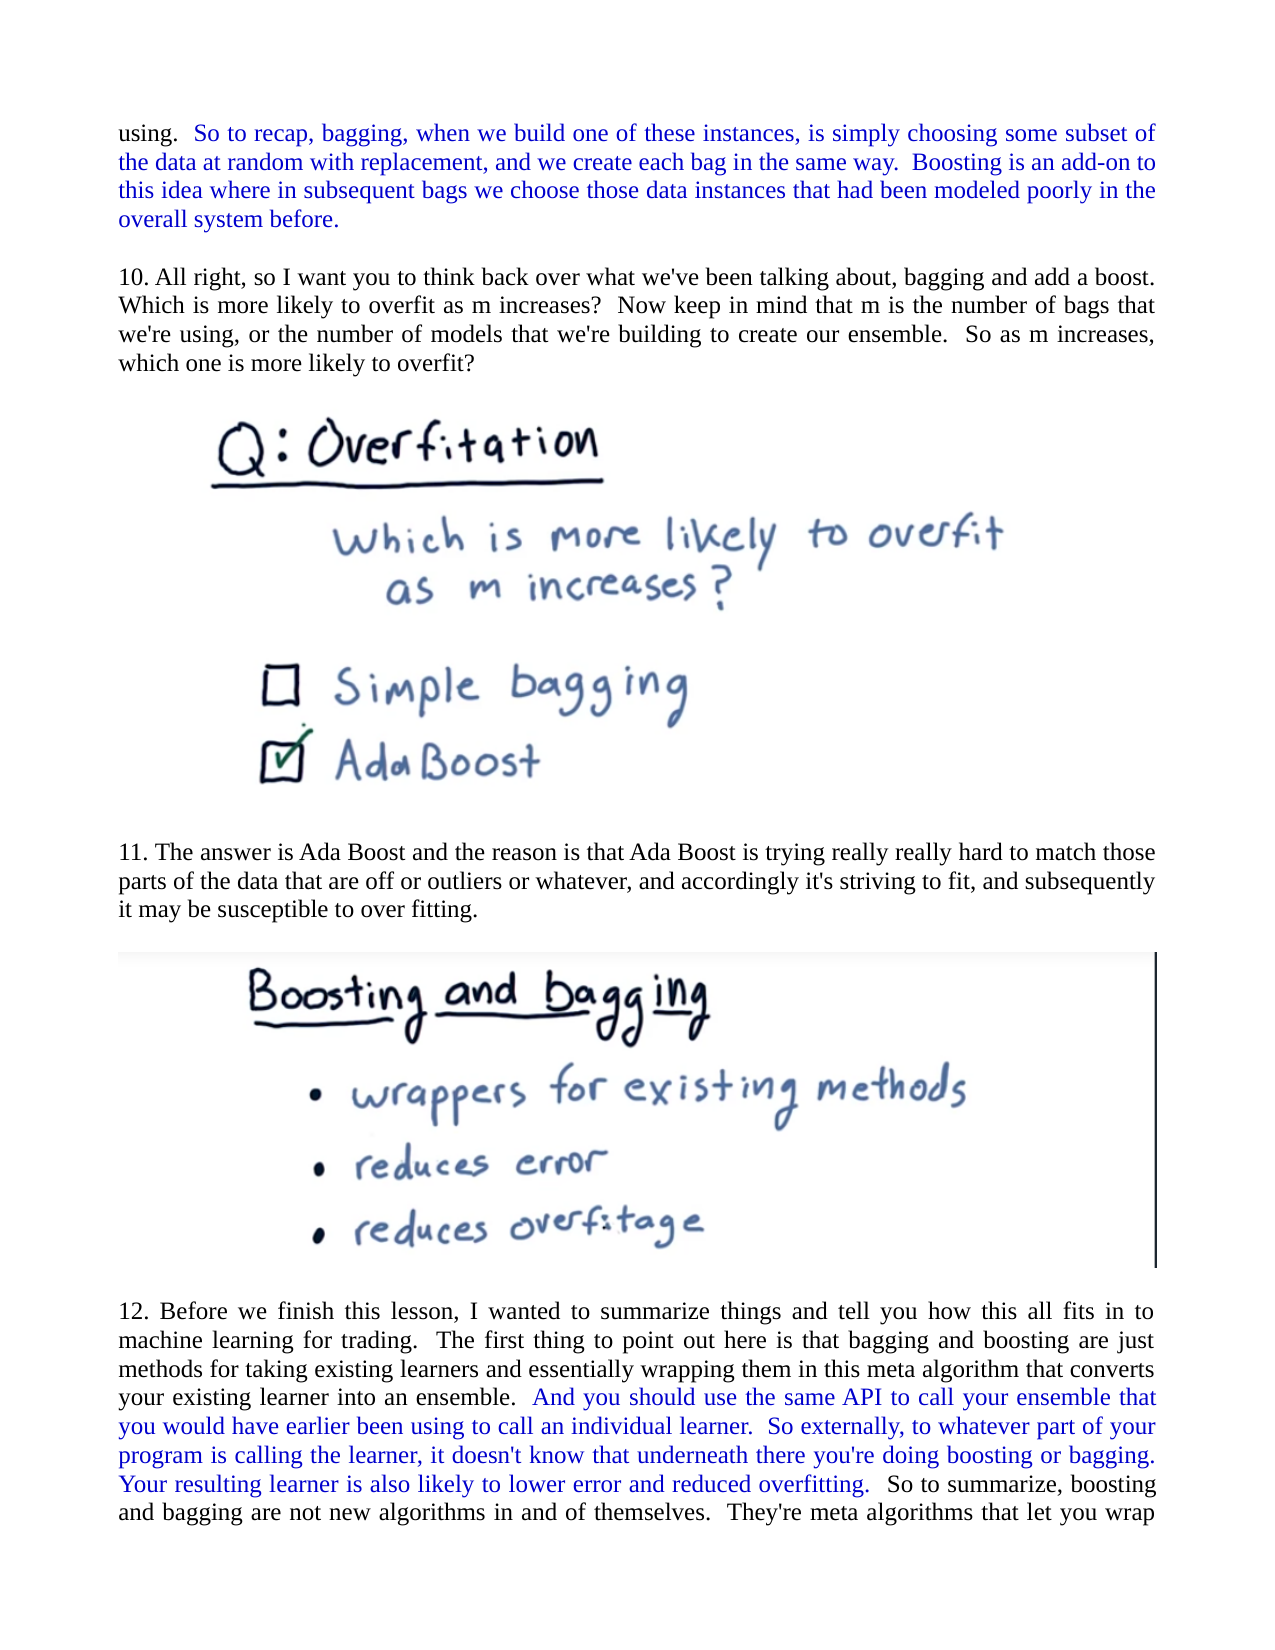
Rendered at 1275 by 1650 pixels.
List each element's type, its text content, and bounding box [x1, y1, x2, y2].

picture [118, 405, 1157, 809]
picture [118, 952, 1157, 1268]
text using. So to recap, bagging, when we build one of these instances, is simply choosing some subset of the data at random with replacement, and we create each bag in the same way. Boosting is an add-on to this idea where in subsequent bags we choose those data instances that had been modeled poorly in the overall system before. [118, 118, 1157, 233]
text 10. All right, so I want you to think back over what we've been talking about, bagging and add a boost. Which is more likely to overfit as m increases? Now keep in mind that m is the number of bags that we're using, or the number of models that we're building to create our ensemble. So as m increases, which one is more likely to overfit? [118, 262, 1157, 377]
text 11. The answer is Ada Boost and the reason is that Ada Boost is trying really really hard to match those parts of the data that are off or outliers or whatever, and accordingly it's striving to fit, and subsequently it may be susceptible to over fitting. [118, 837, 1157, 923]
text 12. Before we finish this lesson, I wanted to summarize things and tell you how this all fits in to machine learning for trading. The first thing to point out here is that bagging and boosting are just methods for taking existing learners and essentially wrapping them in this meta algorithm that converts your existing learner into an ensemble. And you should use the same API to call your ensemble that you would have earlier been using to call an individual learner. So externally, to whatever part of your program is calling the learner, it doesn't know that underneath there you're doing boosting or bagging. Your resulting learner is also likely to lower error and reduced overfitting. So to summarize, boosting and bagging are not new algorithms in and of themselves. They're meta algorithms that let you wrap [118, 1296, 1157, 1526]
